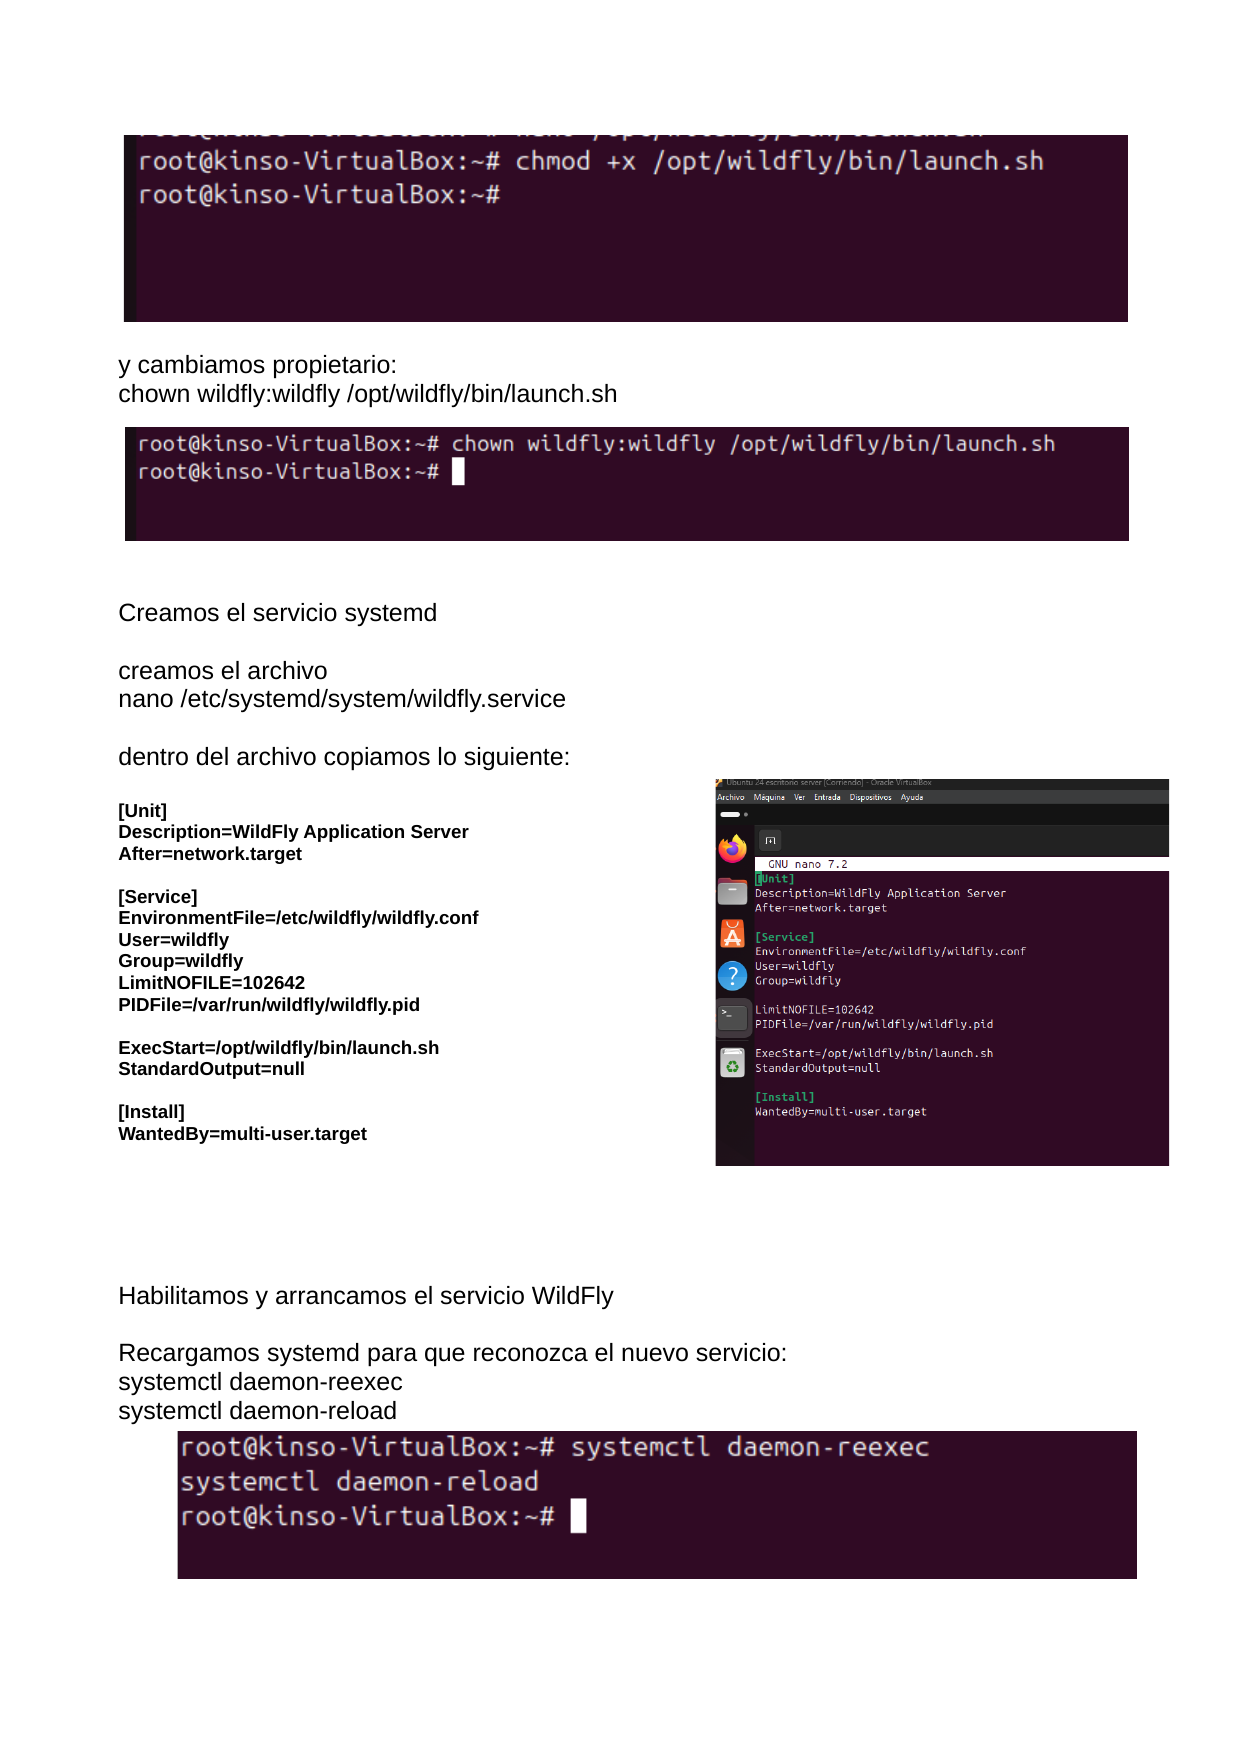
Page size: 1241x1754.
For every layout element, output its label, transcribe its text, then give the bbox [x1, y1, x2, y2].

text y cambiamos propietario: [118, 350, 1122, 379]
text User=wildfly [118, 929, 715, 950]
text creamos el archivo [118, 656, 1122, 684]
text StandardOutput=null [118, 1058, 715, 1080]
text PIDFile=/var/run/wildfly/wildfly.pid [118, 993, 715, 1015]
picture [177, 1431, 1137, 1579]
text Recargamos systemd para que reconozca el nuevo servicio: [118, 1338, 1122, 1367]
text Group=wildfly [118, 950, 715, 972]
picture [715, 779, 1170, 1166]
text LimitNOFILE=102642 [118, 972, 715, 993]
text WantedBy=multi-user.target [118, 1123, 715, 1144]
text EnvironmentFile=/etc/wildfly/wildfly.conf [118, 907, 715, 929]
text chown wildfly:wildfly /opt/wildfly/bin/launch.sh [118, 379, 1122, 408]
text ExecStart=/opt/wildfly/bin/launch.sh [118, 1037, 715, 1058]
text Habilitamos y arrancamos el servicio WildFly [118, 1281, 1122, 1310]
picture [125, 427, 1129, 541]
text After=network.target [118, 842, 715, 864]
text Description=WildFly Application Server [118, 821, 715, 842]
text Creamos el servicio systemd [118, 598, 1122, 627]
text systemctl daemon-reload [118, 1396, 1122, 1425]
text [Unit] [118, 799, 715, 821]
picture [123, 135, 1128, 322]
text systemctl daemon-reexec [118, 1367, 1122, 1396]
text [Service] [118, 886, 715, 907]
text nano /etc/systemd/system/wildfly.service [118, 684, 1122, 713]
text [Install] [118, 1101, 715, 1123]
text dentro del archivo copiamos lo siguiente: [118, 742, 1122, 771]
